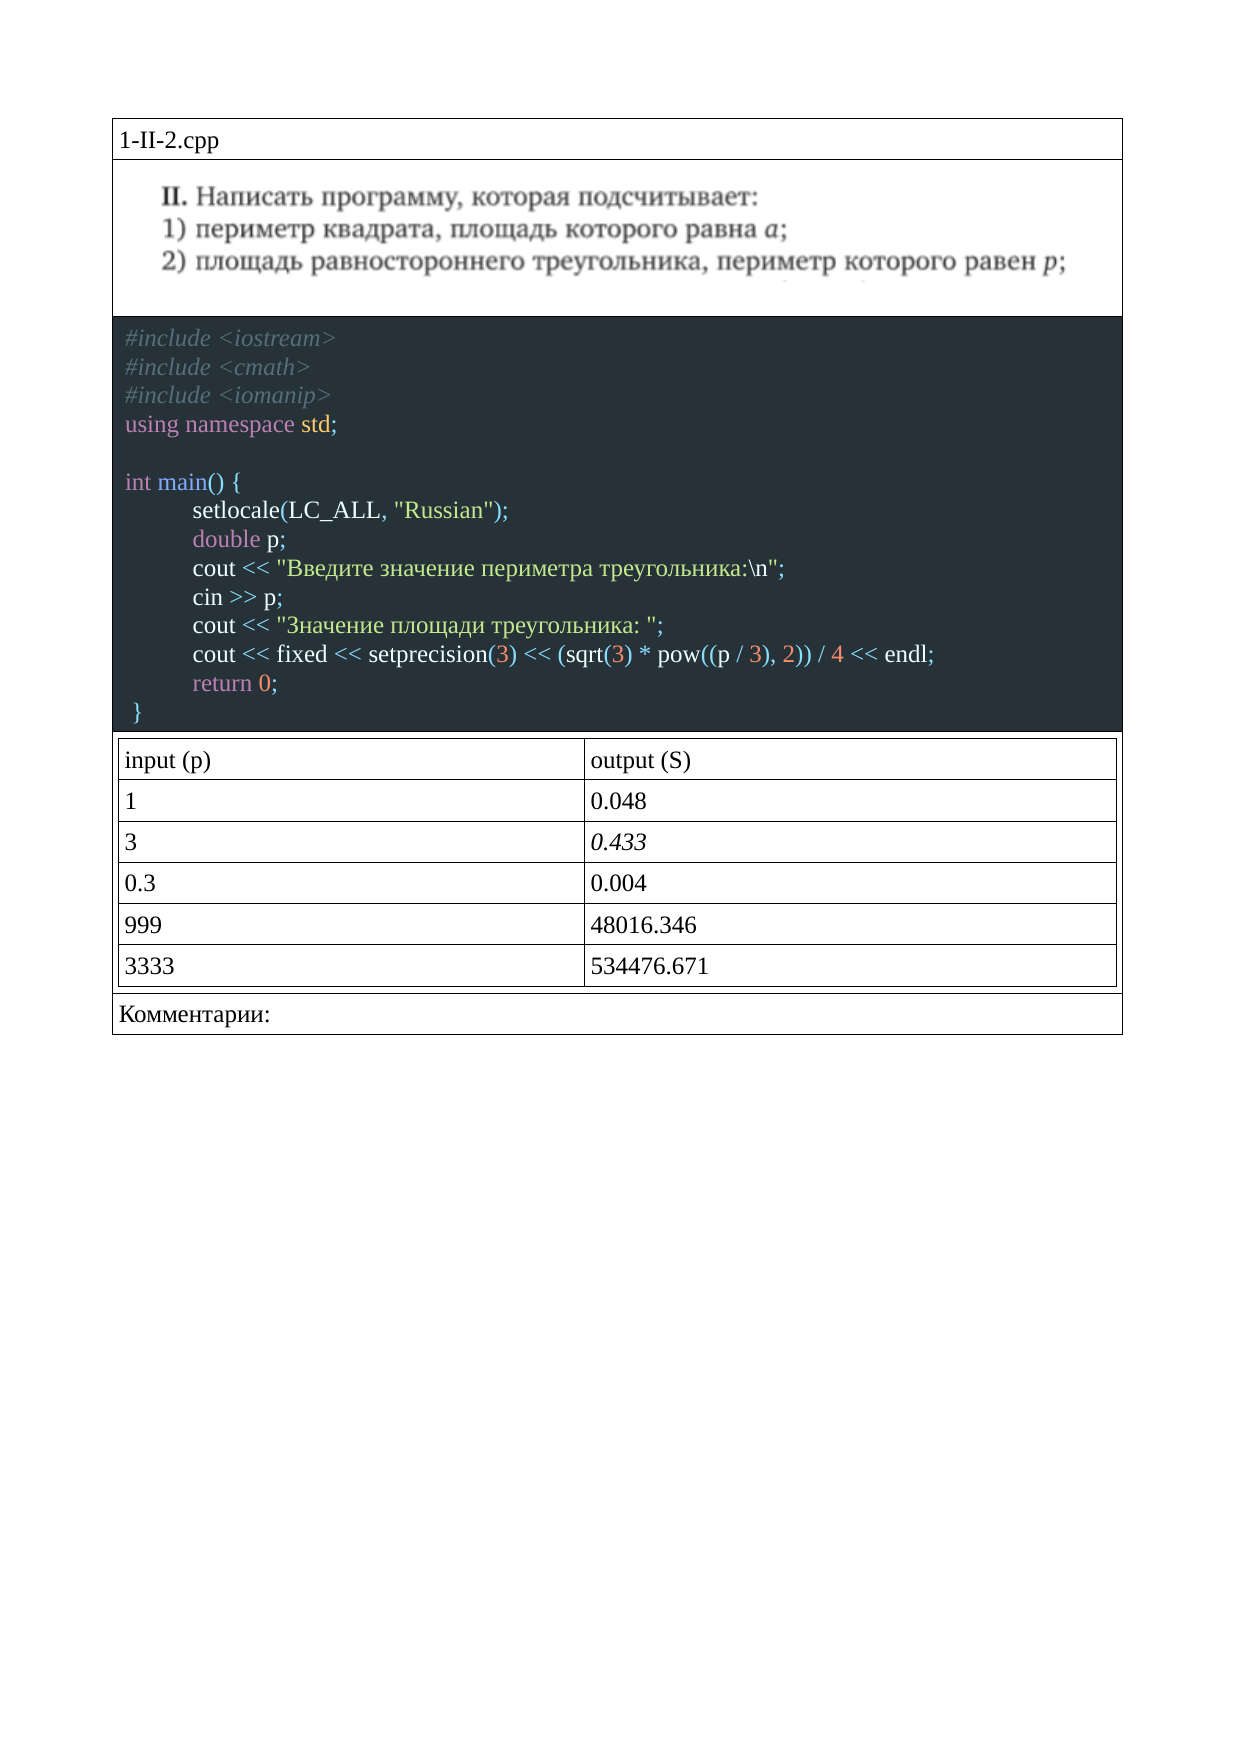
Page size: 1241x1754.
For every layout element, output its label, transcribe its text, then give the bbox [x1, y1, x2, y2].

table_cell 0.004 [585, 863, 1116, 903]
table_cell 3333 [119, 945, 584, 986]
table_cell 0.3 [119, 863, 584, 903]
table_header output (S) [585, 739, 1116, 779]
table_cell [113, 732, 1122, 992]
table_header 1-II-2.cpp [113, 119, 1122, 159]
table_cell Комментарии: [113, 994, 1122, 1034]
table_cell 534476.671 [585, 945, 1116, 986]
table_cell 999 [119, 904, 584, 944]
table_cell 3 [119, 822, 584, 862]
picture [155, 166, 1080, 282]
table_cell 1 [119, 780, 584, 821]
table_cell [113, 160, 1122, 316]
table_cell 48016.346 [585, 904, 1116, 944]
table_cell #include <iostream> #include <cmath> #include <iomanip> using namespace std; int main() { setlocale(LC_ALL, "Russian"); double p; cout << "Введите значение периметра треугольника:\n"; cin >> p; cout << "Значение площади треугольника: "; cout << fixed << setprecision(3) << (sqrt(3) * pow((p / 3), 2)) / 4 << endl; return 0; } [113, 317, 1122, 731]
table_cell 0.433 [585, 822, 1116, 862]
table_cell 0.048 [585, 780, 1116, 821]
table_header input (p) [119, 739, 584, 779]
